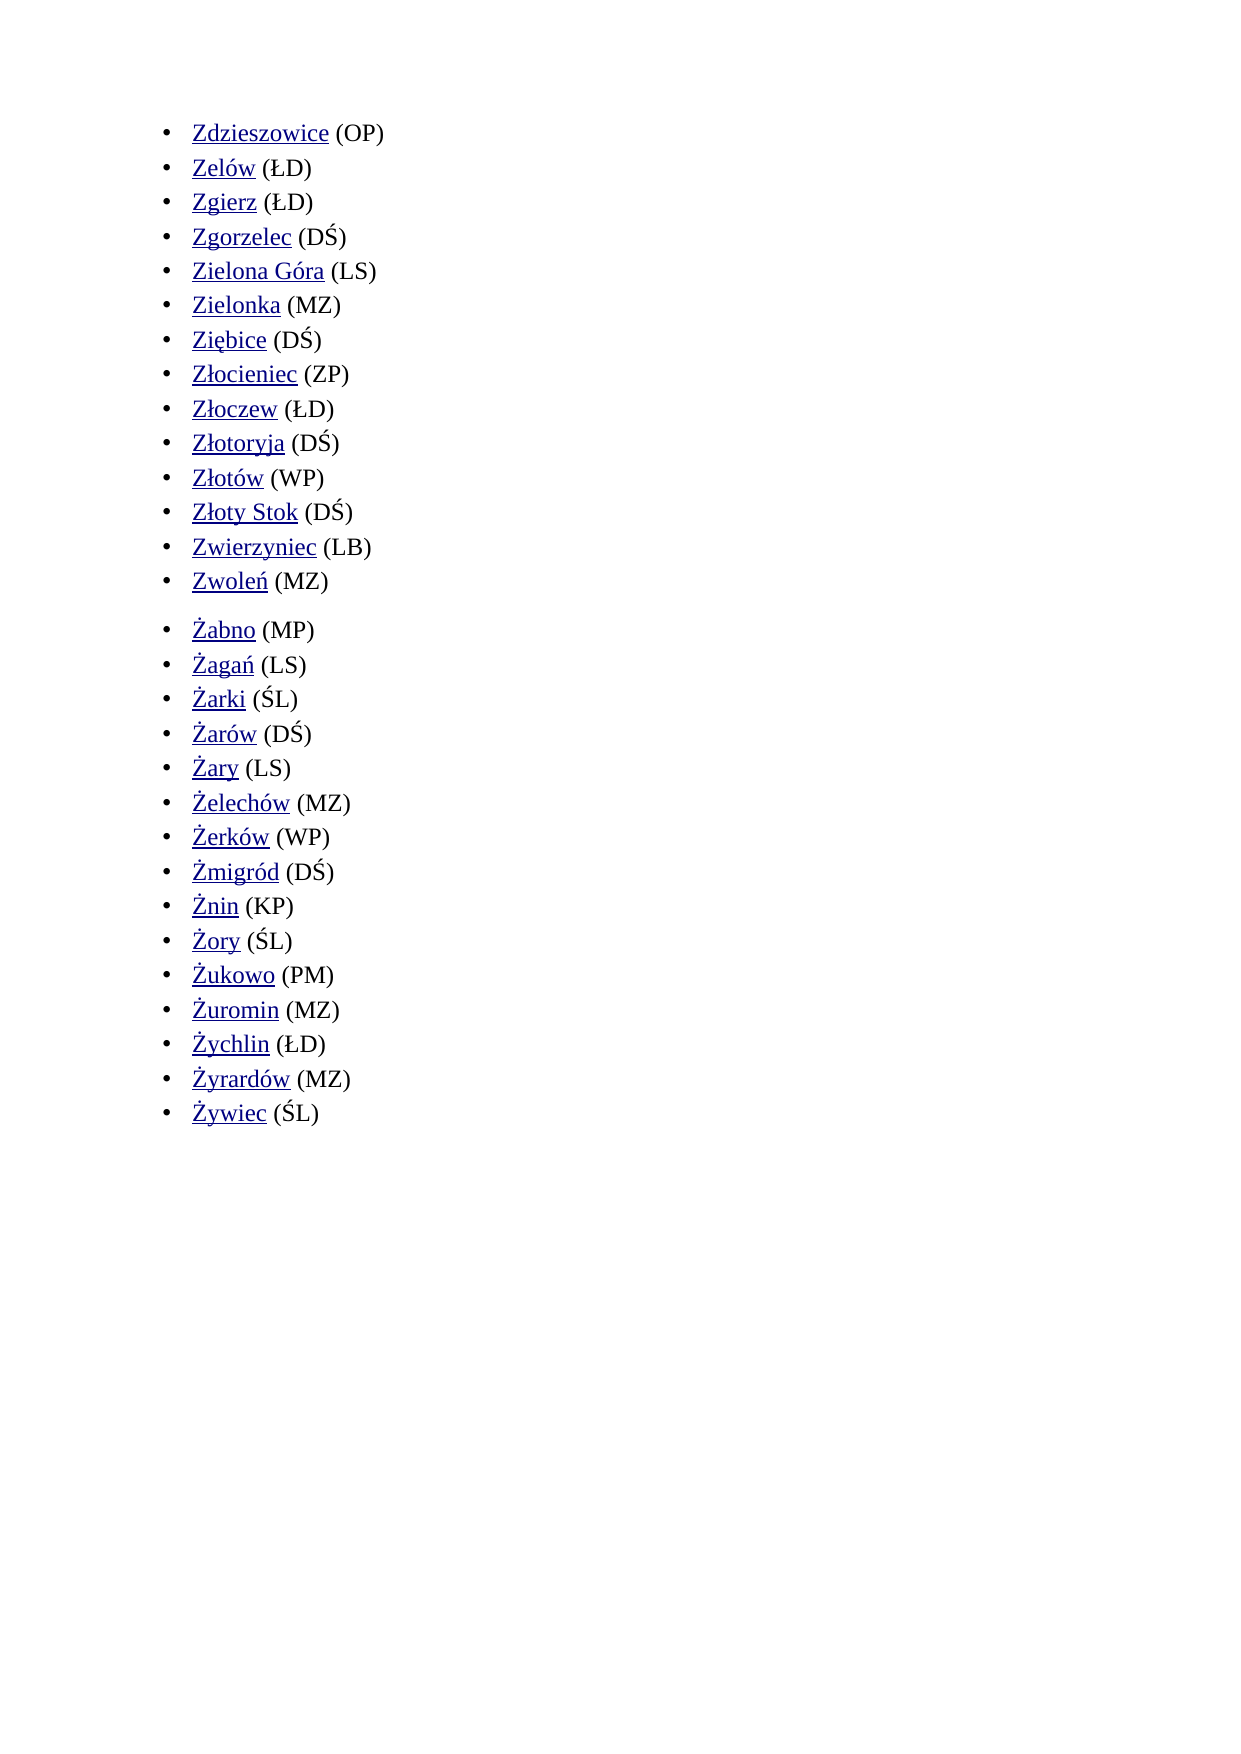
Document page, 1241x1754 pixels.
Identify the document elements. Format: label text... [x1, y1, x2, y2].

list Żerków (WP) [162, 822, 1122, 851]
list Żabno (MP) [162, 615, 1122, 644]
list Złoczew (ŁD) [162, 394, 1122, 423]
list Złotów (WP) [162, 463, 1122, 492]
list Zelów (ŁD) [162, 153, 1122, 181]
list Żychlin (ŁD) [162, 1029, 1122, 1058]
list Żmigród (DŚ) [162, 857, 1122, 886]
list Żuromin (MZ) [162, 995, 1122, 1023]
list Żary (LS) [162, 753, 1122, 782]
list Złotoryja (DŚ) [162, 428, 1122, 457]
list Żelechów (MZ) [162, 788, 1122, 817]
list Zwierzyniec (LB) [162, 532, 1122, 561]
list Żarki (ŚL) [162, 684, 1122, 713]
list Ziębice (DŚ) [162, 325, 1122, 354]
list Żukowo (PM) [162, 960, 1122, 989]
list Zgierz (ŁD) [162, 187, 1122, 216]
list Żory (ŚL) [162, 926, 1122, 954]
list Żywiec (ŚL) [162, 1098, 1122, 1127]
list Zgorzelec (DŚ) [162, 222, 1122, 250]
list Żagań (LS) [162, 650, 1122, 679]
list Żnin (KP) [162, 891, 1122, 920]
list Żyrardów (MZ) [162, 1064, 1122, 1092]
list Zdzieszowice (OP) [162, 118, 1122, 147]
list Zielonka (MZ) [162, 291, 1122, 319]
list Złoty Stok (DŚ) [162, 497, 1122, 526]
list Żarów (DŚ) [162, 719, 1122, 748]
list Złocieniec (ZP) [162, 359, 1122, 388]
list Zwoleń (MZ) [162, 566, 1122, 595]
list Zielona Góra (LS) [162, 256, 1122, 285]
